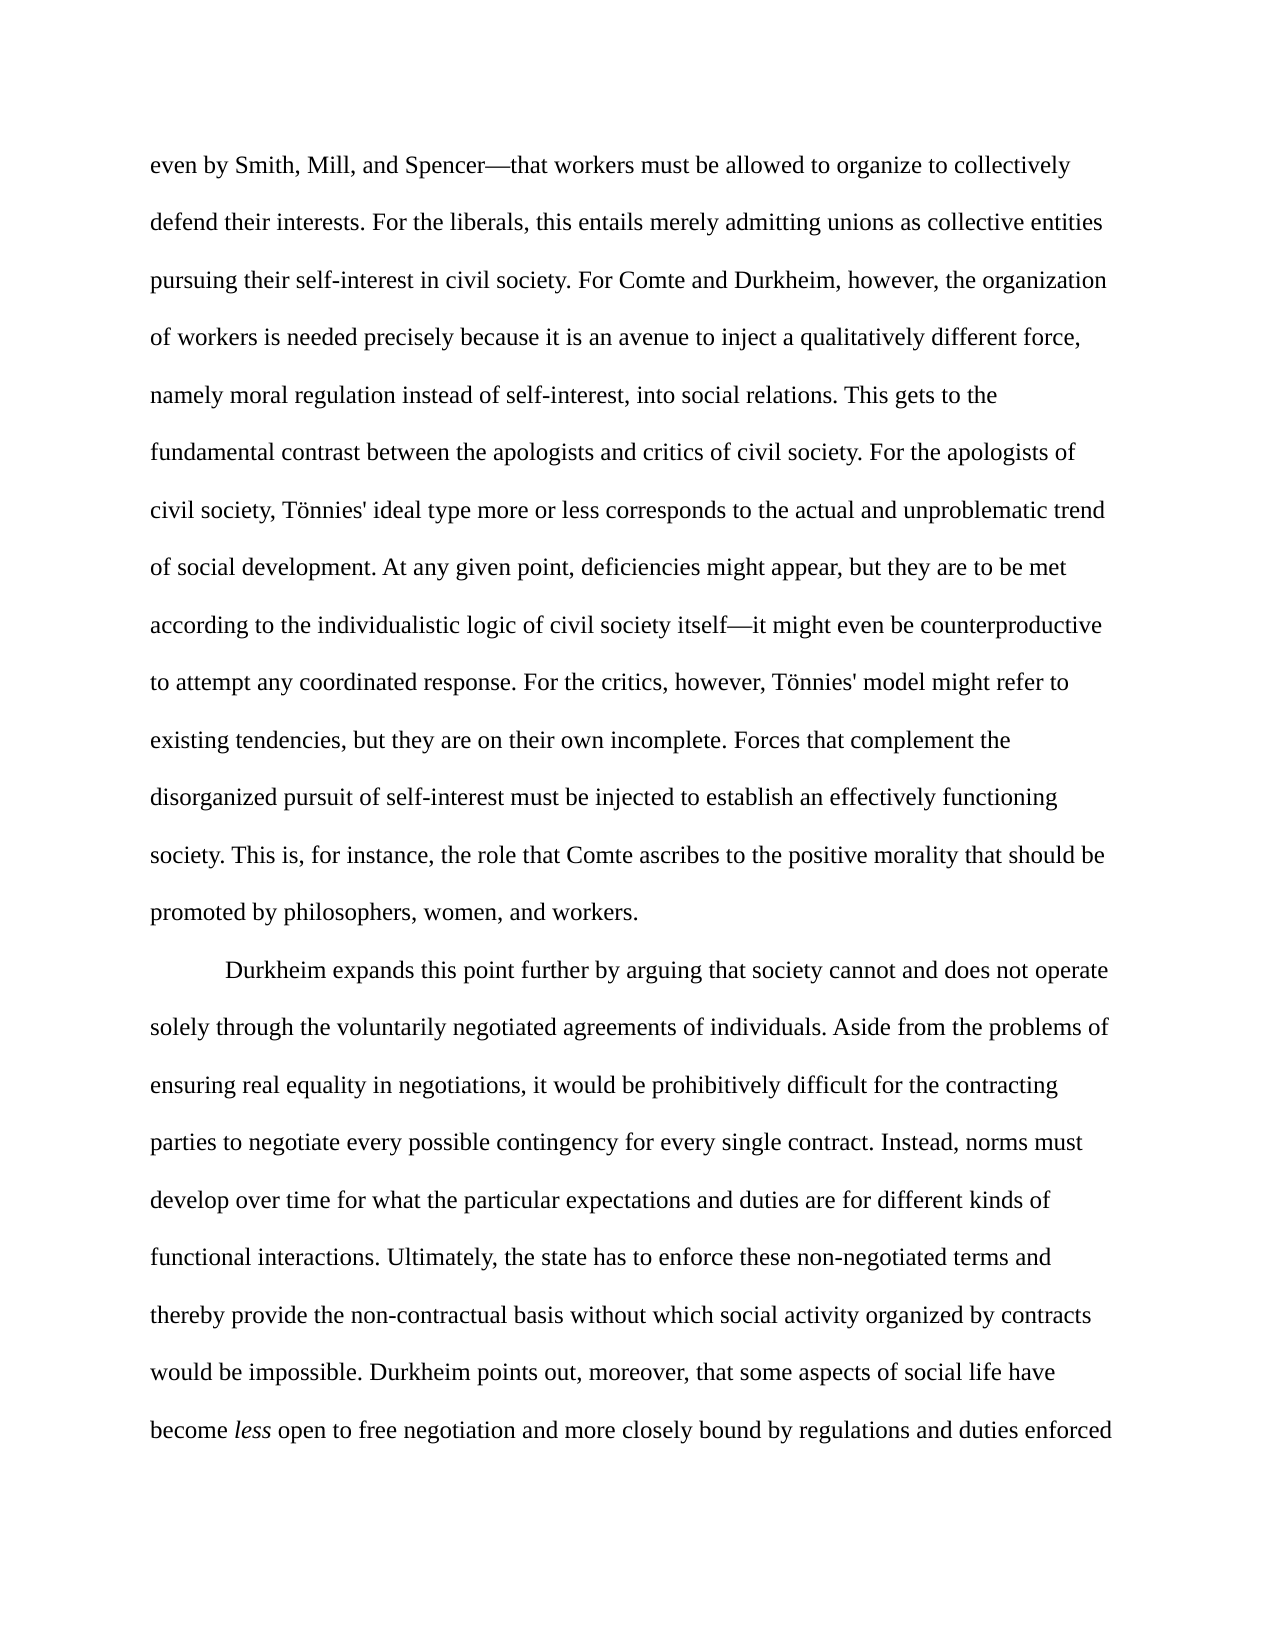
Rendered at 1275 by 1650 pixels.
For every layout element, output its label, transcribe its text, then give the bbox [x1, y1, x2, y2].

text Durkheim expands this point further by arguing that society cannot and does not operate solely through the voluntarily negotiated agreements of individuals. Aside from the problems of ensuring real equality in negotiations, it would be prohibitively difficult for the contracting parties to negotiate every possible contingency for every single contract. Instead, norms must develop over time for what the particular expectations and duties are for different kinds of functional interactions. Ultimately, the state has to enforce these non-negotiated terms and thereby provide the non-contractual basis without which social activity organized by contracts would be impossible. Durkheim points out, moreover, that some aspects of social life have become less open to free negotiation and more closely bound by regulations and duties enforced [150, 955, 1125, 1444]
text even by Smith, Mill, and Spencer—that workers must be allowed to organize to collectively defend their interests. For the liberals, this entails merely admitting unions as collective entities pursuing their self-interest in civil society. For Comte and Durkheim, however, the organization of workers is needed precisely because it is an avenue to inject a qualitatively different force, namely moral regulation instead of self-interest, into social relations. This gets to the fundamental contrast between the apologists and critics of civil society. For the apologists of civil society, Tönnies' ideal type more or less corresponds to the actual and unproblematic trend of social development. At any given point, deficiencies might appear, but they are to be met according to the individualistic logic of civil society itself—it might even be counterproductive to attempt any coordinated response. For the critics, however, Tönnies' model might refer to existing tendencies, but they are on their own incomplete. Forces that complement the disorganized pursuit of self-interest must be injected to establish an effectively functioning society. This is, for instance, the role that Comte ascribes to the positive morality that should be promoted by philosophers, women, and workers. [150, 150, 1125, 926]
